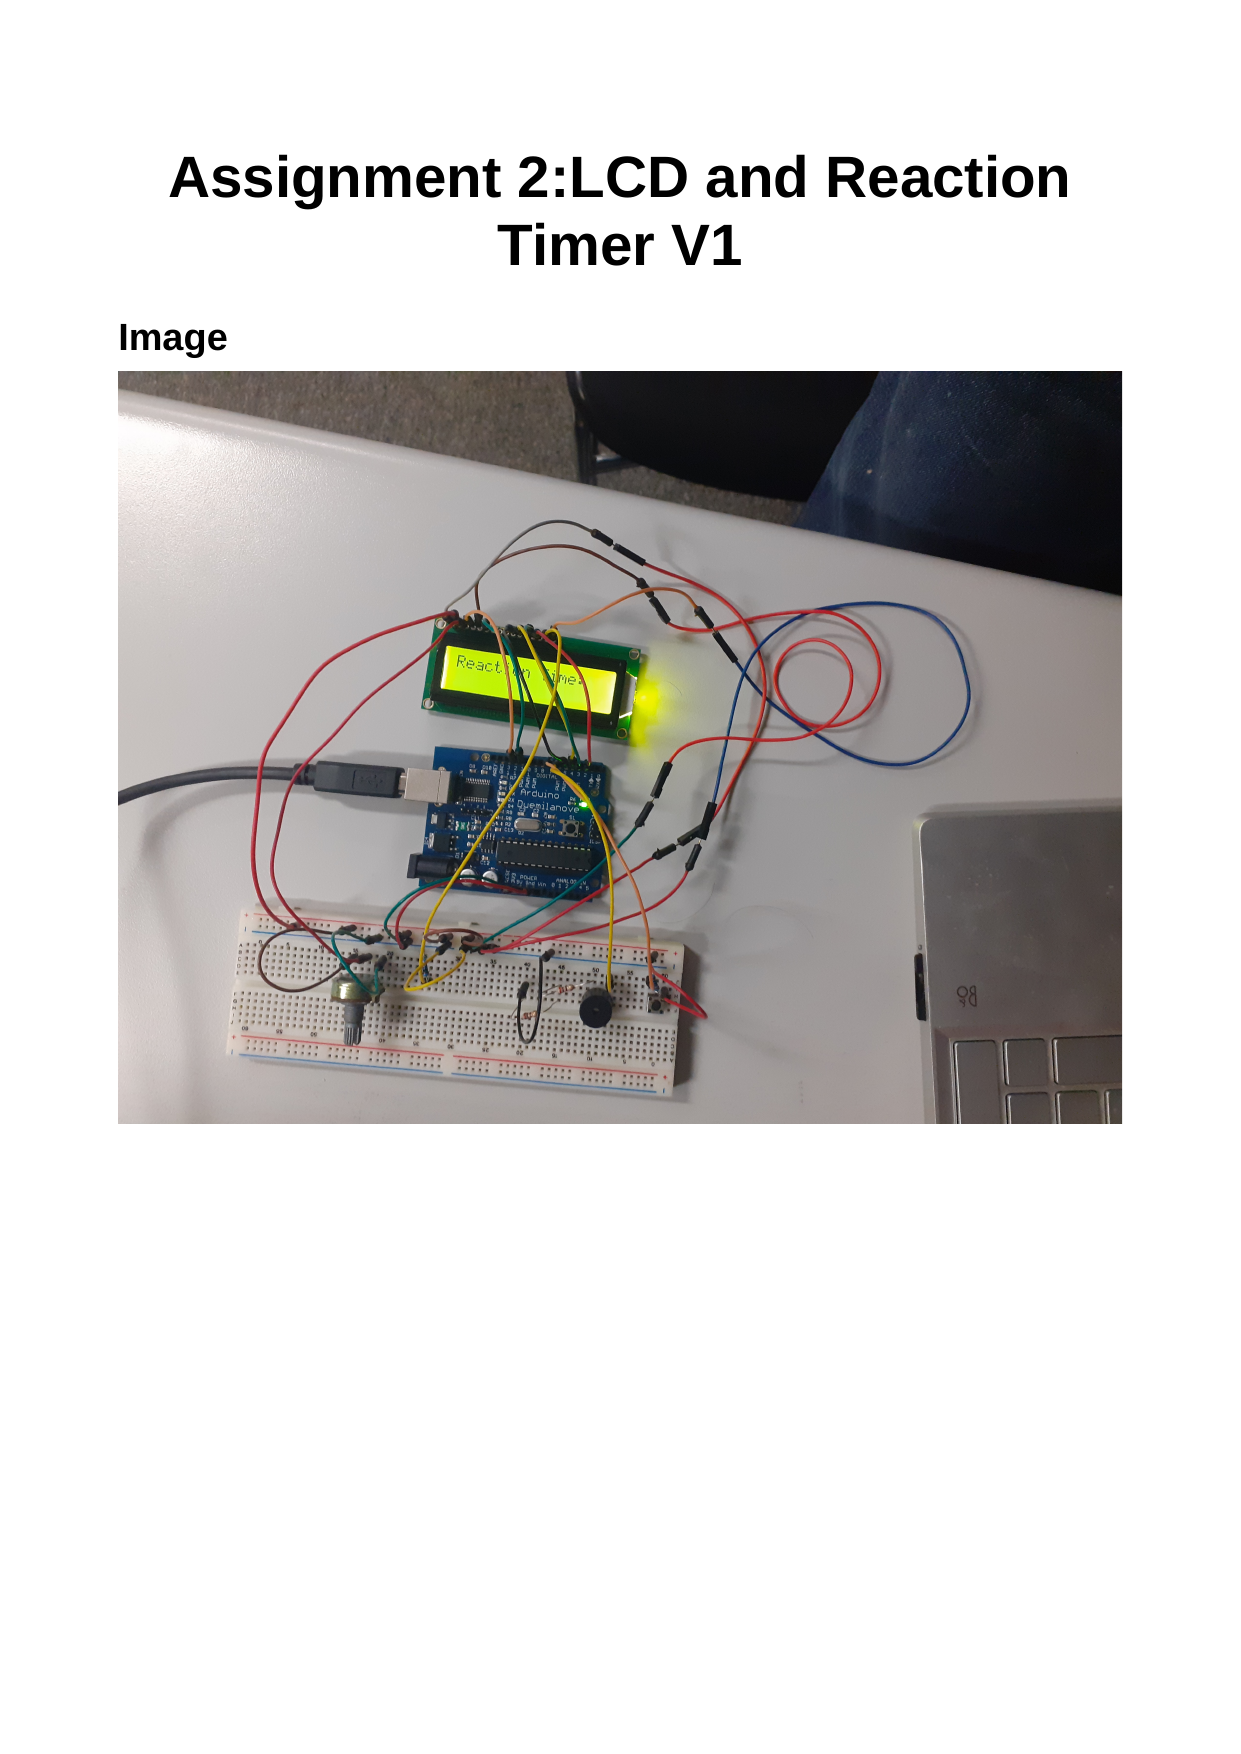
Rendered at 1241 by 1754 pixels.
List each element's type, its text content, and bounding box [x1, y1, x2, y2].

subtitle Image [118, 315, 1122, 358]
picture [118, 371, 1123, 1124]
title Assignment 2:LCD and Reaction Timer V1 [118, 143, 1122, 277]
